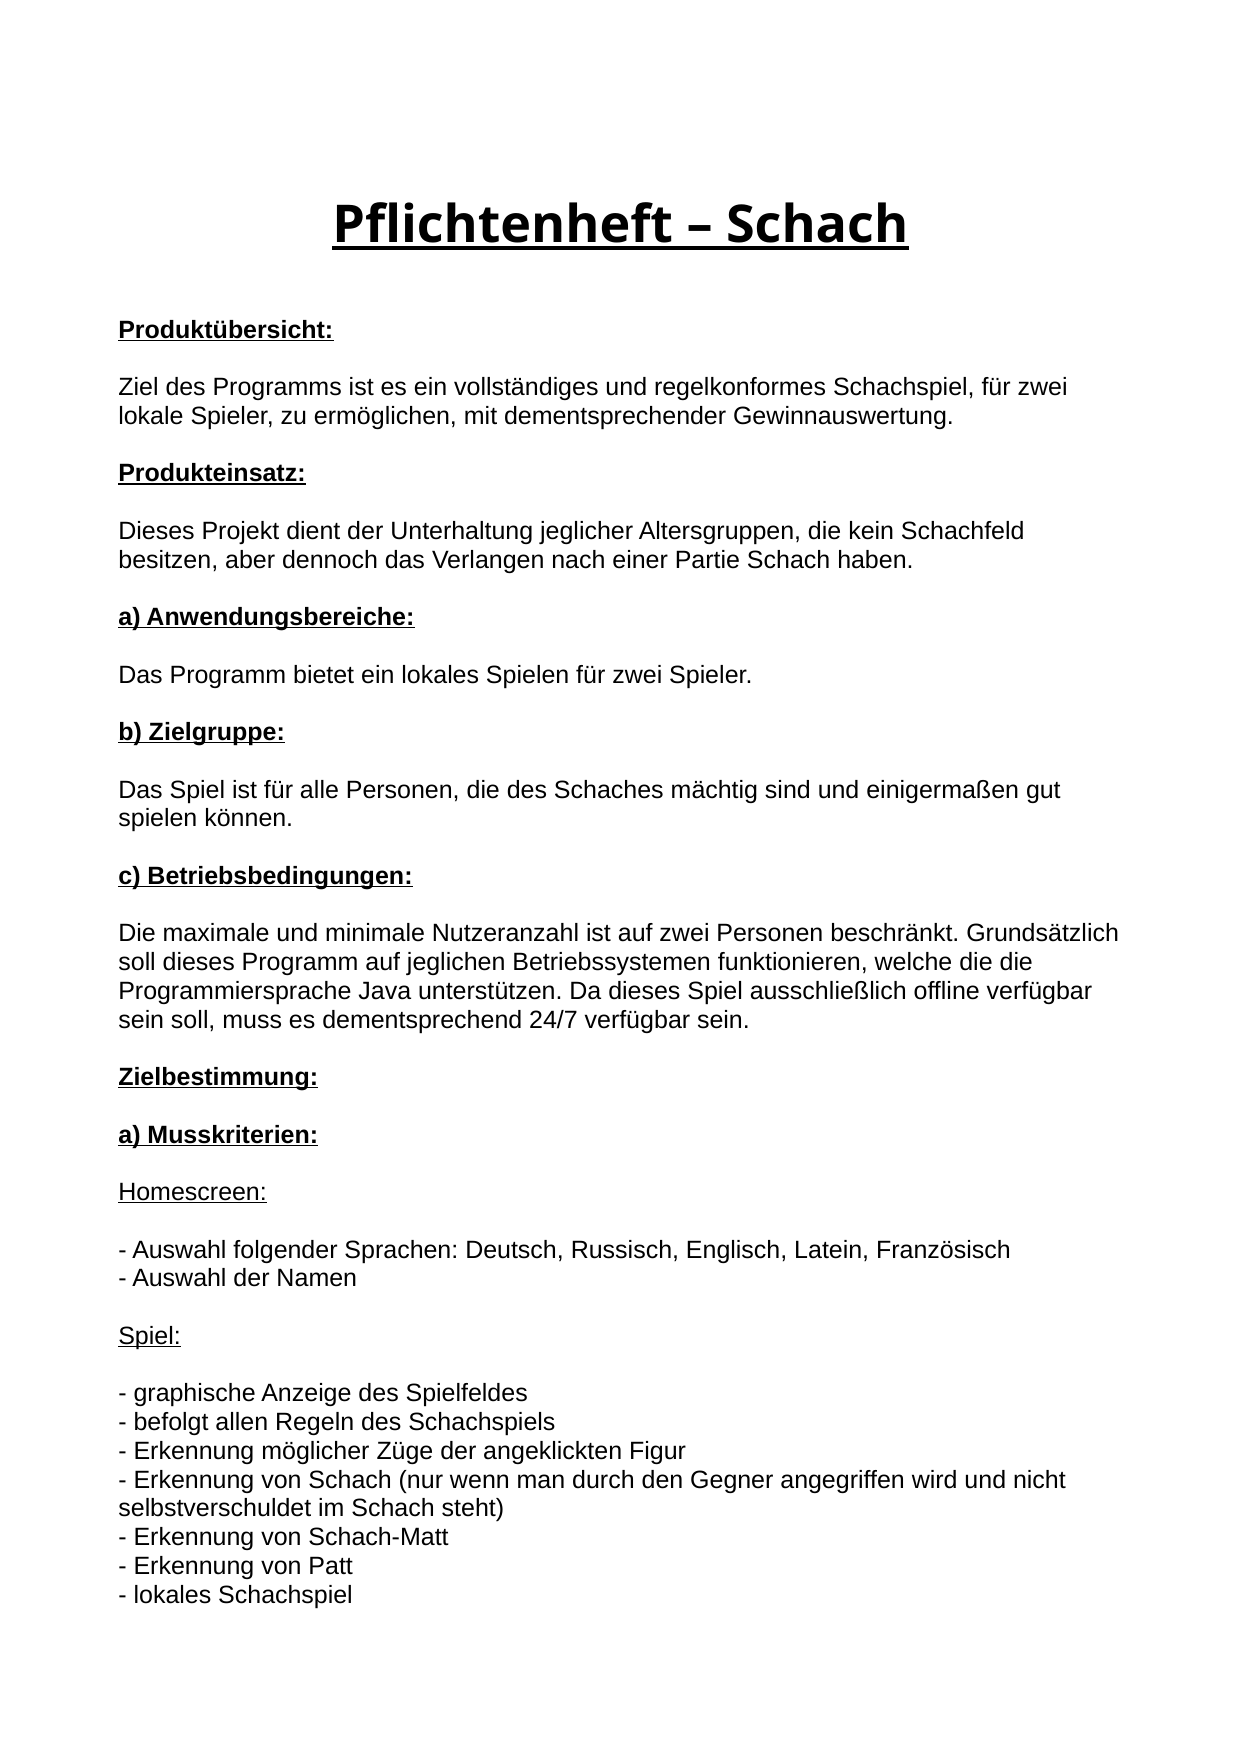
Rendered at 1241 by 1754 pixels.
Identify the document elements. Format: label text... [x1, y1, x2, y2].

text Produkteinsatz: [118, 458, 1122, 487]
text b) Zielgruppe: [118, 717, 1122, 746]
text Produktübersicht: [118, 315, 1122, 343]
text - graphische Anzeige des Spielfeldes [118, 1378, 1122, 1407]
text Dieses Projekt dient der Unterhaltung jeglicher Altersgruppen, die kein Schachfeld besitzen, aber dennoch das Verlangen nach einer Partie Schach haben. [118, 516, 1122, 573]
text Die maximale und minimale Nutzeranzahl ist auf zwei Personen beschränkt. Grundsätzlich soll dieses Programm auf jeglichen Betriebssystemen funktionieren, welche die die Programmiersprache Java unterstützen. Da dieses Spiel ausschließlich offline verfügbar sein soll, muss es dementsprechend 24/7 verfügbar sein. [118, 918, 1122, 1033]
text - befolgt allen Regeln des Schachspiels [118, 1407, 1122, 1436]
text - Erkennung möglicher Züge der angeklickten Figur [118, 1436, 1122, 1465]
text - Auswahl der Namen [118, 1263, 1122, 1292]
text - Erkennung von Schach (nur wenn man durch den Gegner angegriffen wird und nicht selbstverschuldet im Schach steht) [118, 1465, 1122, 1522]
text Pflichtenheft – Schach [118, 186, 1122, 257]
text - lokales Schachspiel [118, 1580, 1122, 1608]
text Zielbestimmung: [118, 1062, 1122, 1091]
text Spiel: [118, 1321, 1122, 1350]
text Ziel des Programms ist es ein vollständiges und regelkonformes Schachspiel, für zwei lokale Spieler, zu ermöglichen, mit dementsprechender Gewinnauswertung. [118, 372, 1122, 430]
text Homescreen: [118, 1177, 1122, 1206]
text - Erkennung von Patt [118, 1551, 1122, 1580]
text a) Musskriterien: [118, 1120, 1122, 1148]
text - Auswahl folgender Sprachen: Deutsch, Russisch, Englisch, Latein, Französisch [118, 1235, 1122, 1263]
text c) Betriebsbedingungen: [118, 861, 1122, 890]
text Das Spiel ist für alle Personen, die des Schaches mächtig sind und einigermaßen gut spielen können. [118, 775, 1122, 832]
text - Erkennung von Schach-Matt [118, 1522, 1122, 1551]
text a) Anwendungsbereiche: [118, 602, 1122, 631]
text Das Programm bietet ein lokales Spielen für zwei Spieler. [118, 660, 1122, 688]
